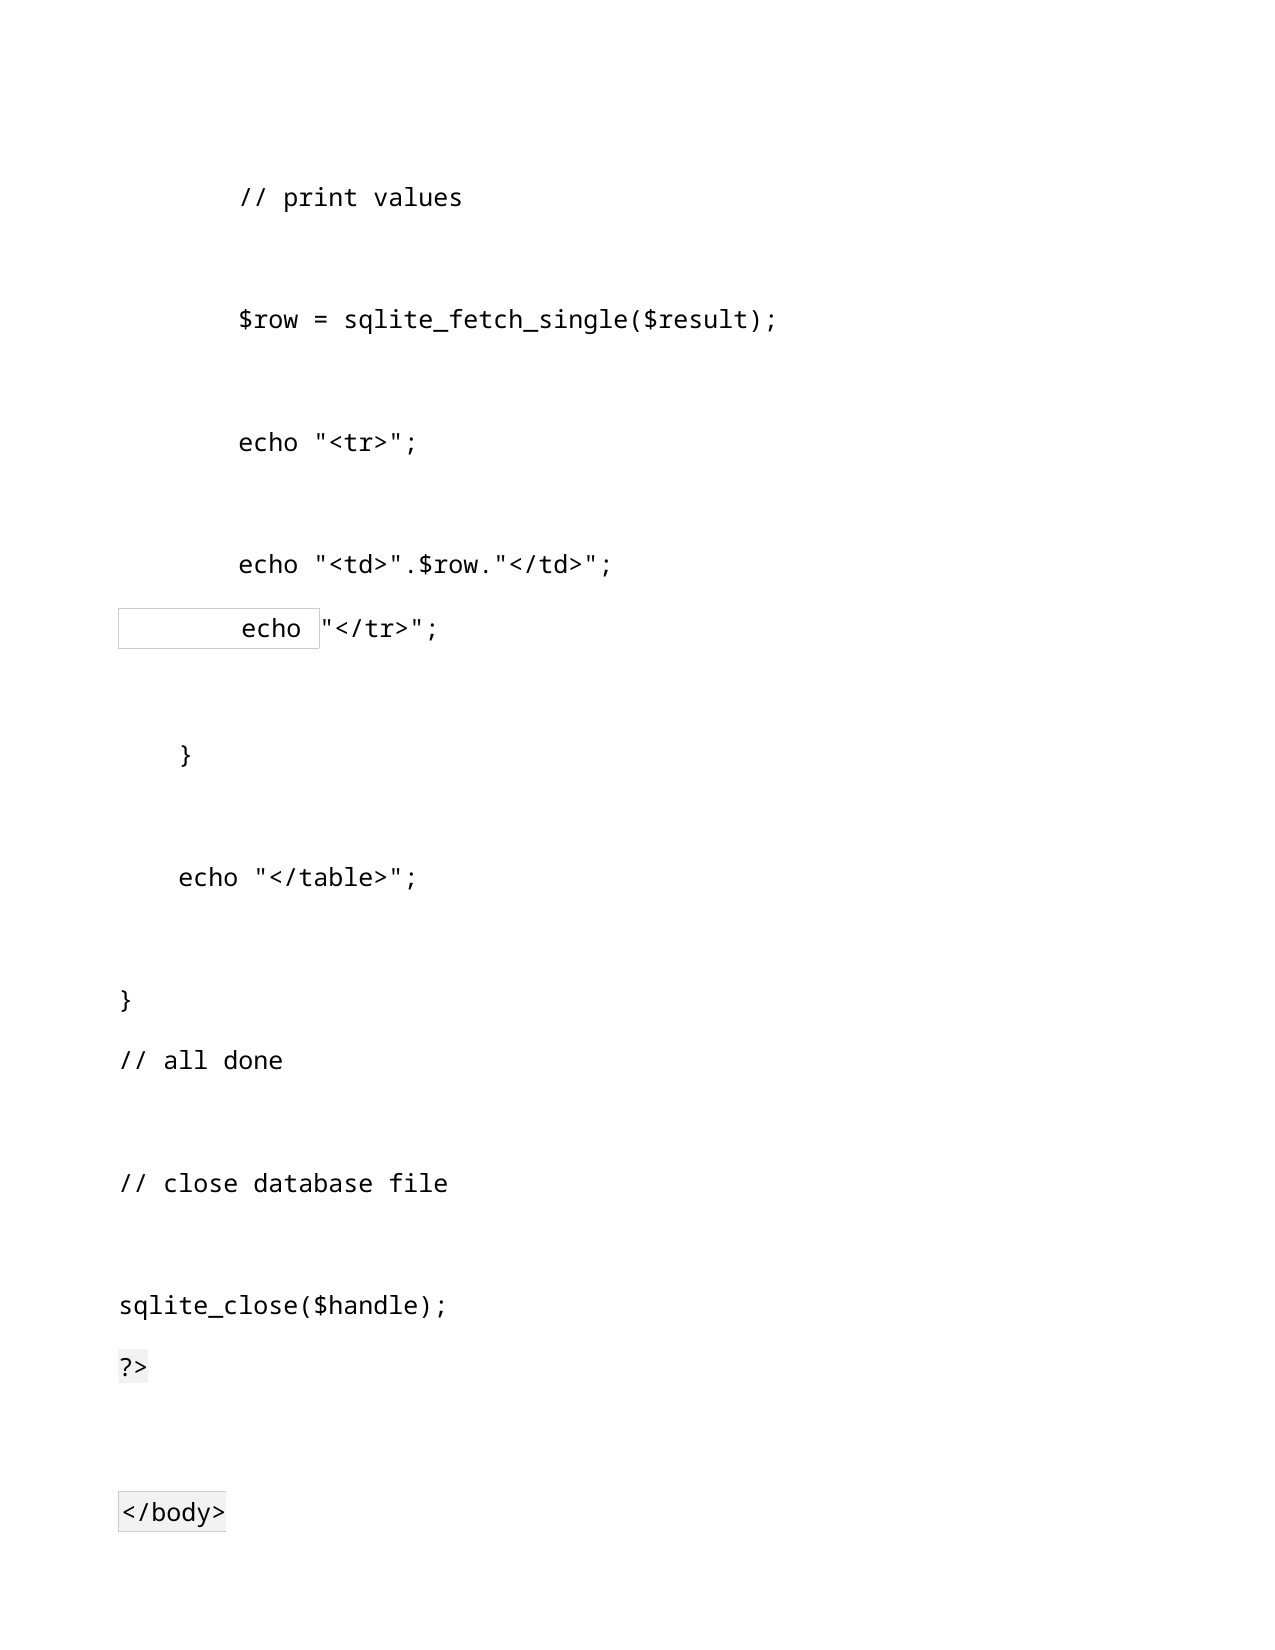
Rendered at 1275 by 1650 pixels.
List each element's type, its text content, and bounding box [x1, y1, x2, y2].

text echo "</tr>"; } echo "</table>"; } [118, 608, 1157, 1016]
text // all done // close database file sqlite_close($handle); [118, 1043, 1157, 1322]
text ?> </body> [118, 1349, 1157, 1532]
text // print values $row = sqlite_fetch_single($result); echo "<tr>"; echo "<td>".$row."</td>"; [118, 118, 1157, 581]
